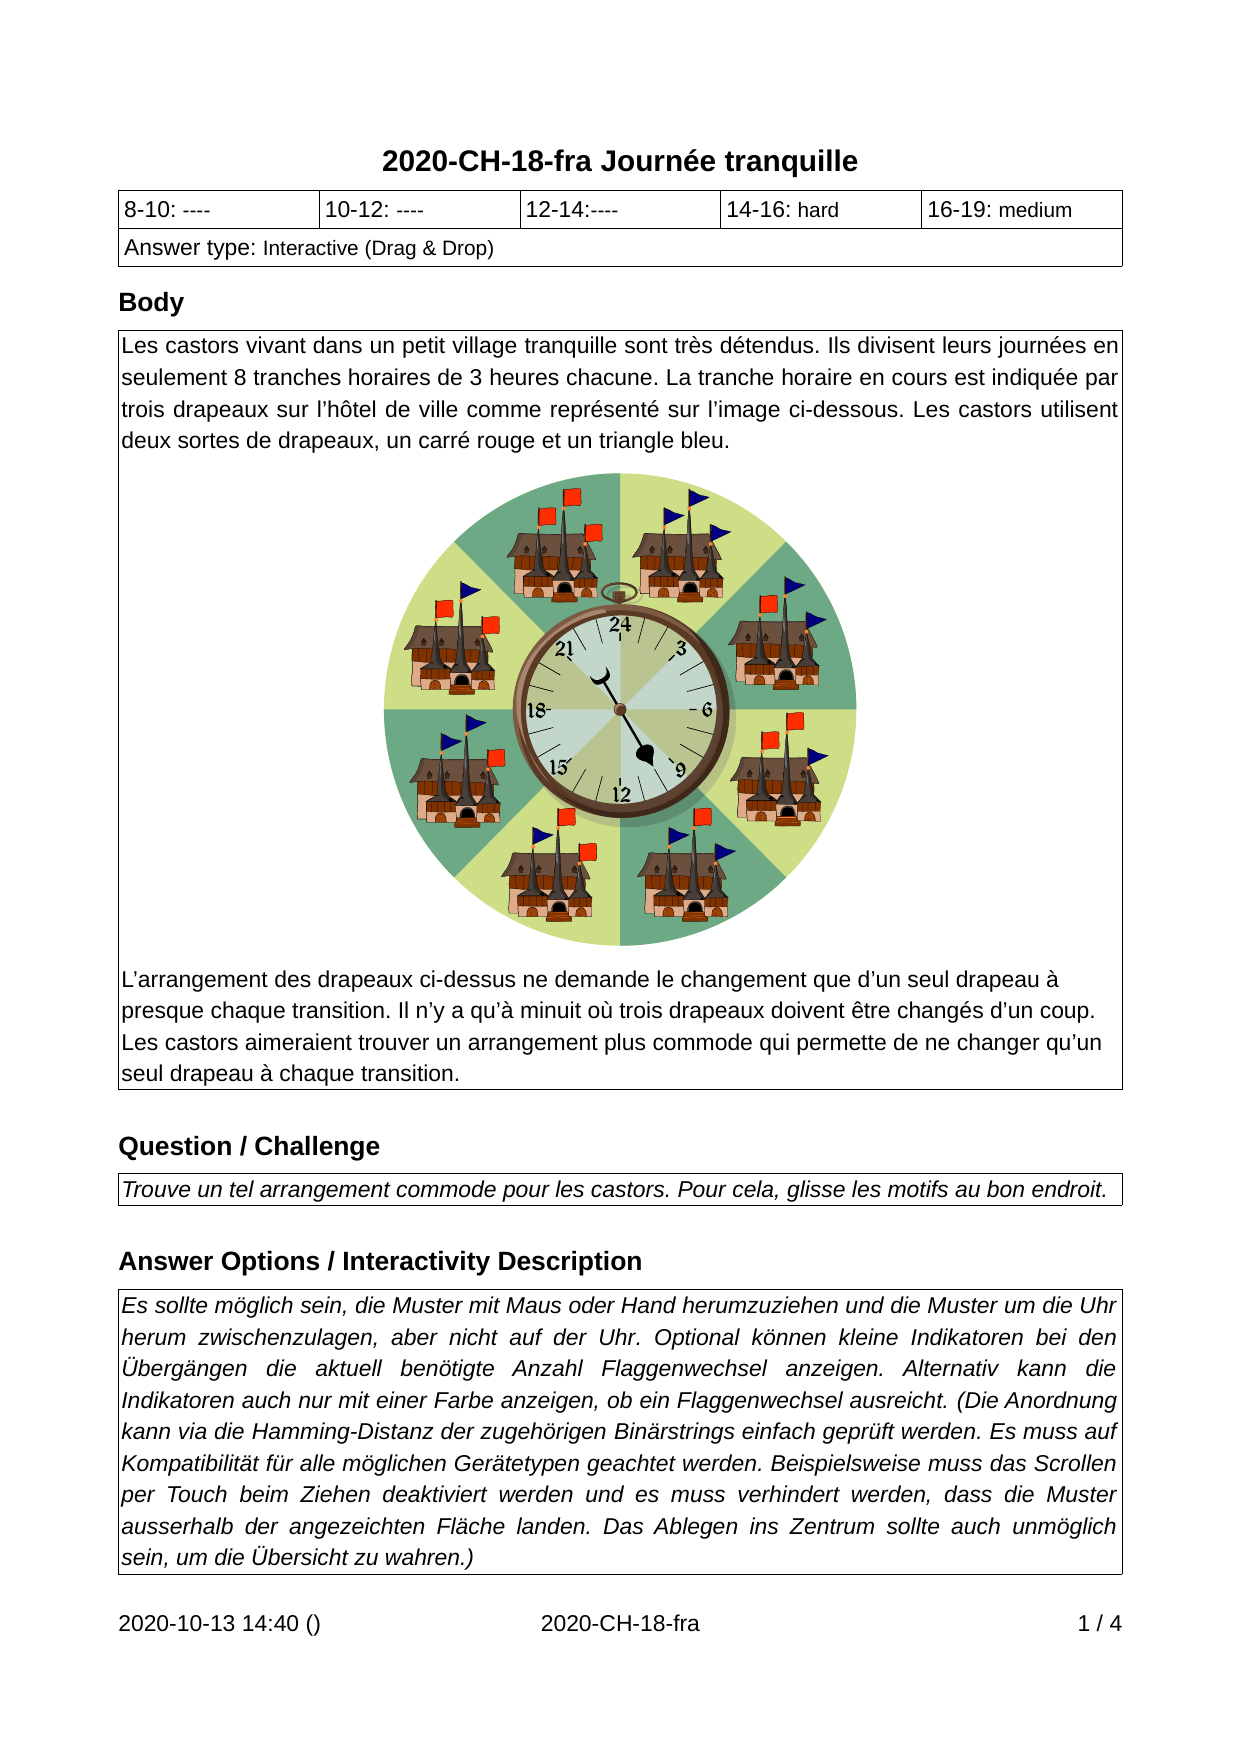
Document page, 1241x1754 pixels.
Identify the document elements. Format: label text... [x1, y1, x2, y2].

subtitle Question / Challenge [118, 1130, 1122, 1161]
text Trouve un tel arrangement commode pour les castors. Pour cela, glisse les motifs au bon endroit. [119, 1174, 1122, 1205]
table_header 8-10: ---- [119, 191, 319, 228]
text L’arrangement des drapeaux ci-dessus ne demande le changement que d’un seul drapeau à presque chaque transition. Il n’y a qu’à minuit où trois drapeaux doivent être changés d’un coup. Les castors aimeraient trouver un arrangement plus commode qui permette de ne changer qu’un seul drapeau à chaque transition. [119, 962, 1122, 1089]
text Les castors vivant dans un petit village tranquille sont très détendus. Ils divisent leurs journées en seulement 8 tranches horaires de 3 heures chacune. La tranche horaire en cours est indiquée par trois drapeaux sur l’hôtel de ville comme représenté sur l’image ci-dessous. Les castors utilisent deux sortes de drapeaux, un carré rouge et un triangle bleu. [119, 331, 1122, 453]
subtitle 2020-CH-18-fra Journée tranquille [118, 143, 1122, 177]
table_header 14-16: hard [721, 191, 921, 228]
subtitle Answer Options / Interactivity Description [118, 1246, 1122, 1276]
table_header 16-19: medium [922, 191, 1122, 228]
text Es sollte möglich sein, die Muster mit Maus oder Hand herumzuziehen und die Muster um die Uhr herum zwischenzulagen, aber nicht auf der Uhr. Optional können kleine Indikatoren bei den Übergängen die aktuell benötigte Anzahl Flaggenwechsel anzeigen. Alternativ kann die Indikatoren auch nur mit einer Farbe anzeigen, ob ein Flaggenwechsel ausreicht. (Die Anordnung kann via die Hamming-Distanz der zugehörigen Binärstrings einfach geprüft werden. Es muss auf Kompatibilität für alle möglichen Gerätetypen geachtet werden. Beispielsweise muss das Scrollen per Touch beim Ziehen deaktiviert werden und es muss verhindert werden, dass die Muster ausserhalb der angezeichten Fläche landen. Das Ablegen ins Zentrum sollte auch unmöglich sein, um die Übersicht zu wahren.) [119, 1290, 1122, 1574]
table_cell Answer type: Interactive (Drag & Drop) [119, 229, 1122, 266]
table_header 12-14:---- [521, 191, 720, 228]
subtitle Body [118, 287, 1122, 317]
table_header 10-12: ---- [320, 191, 520, 228]
